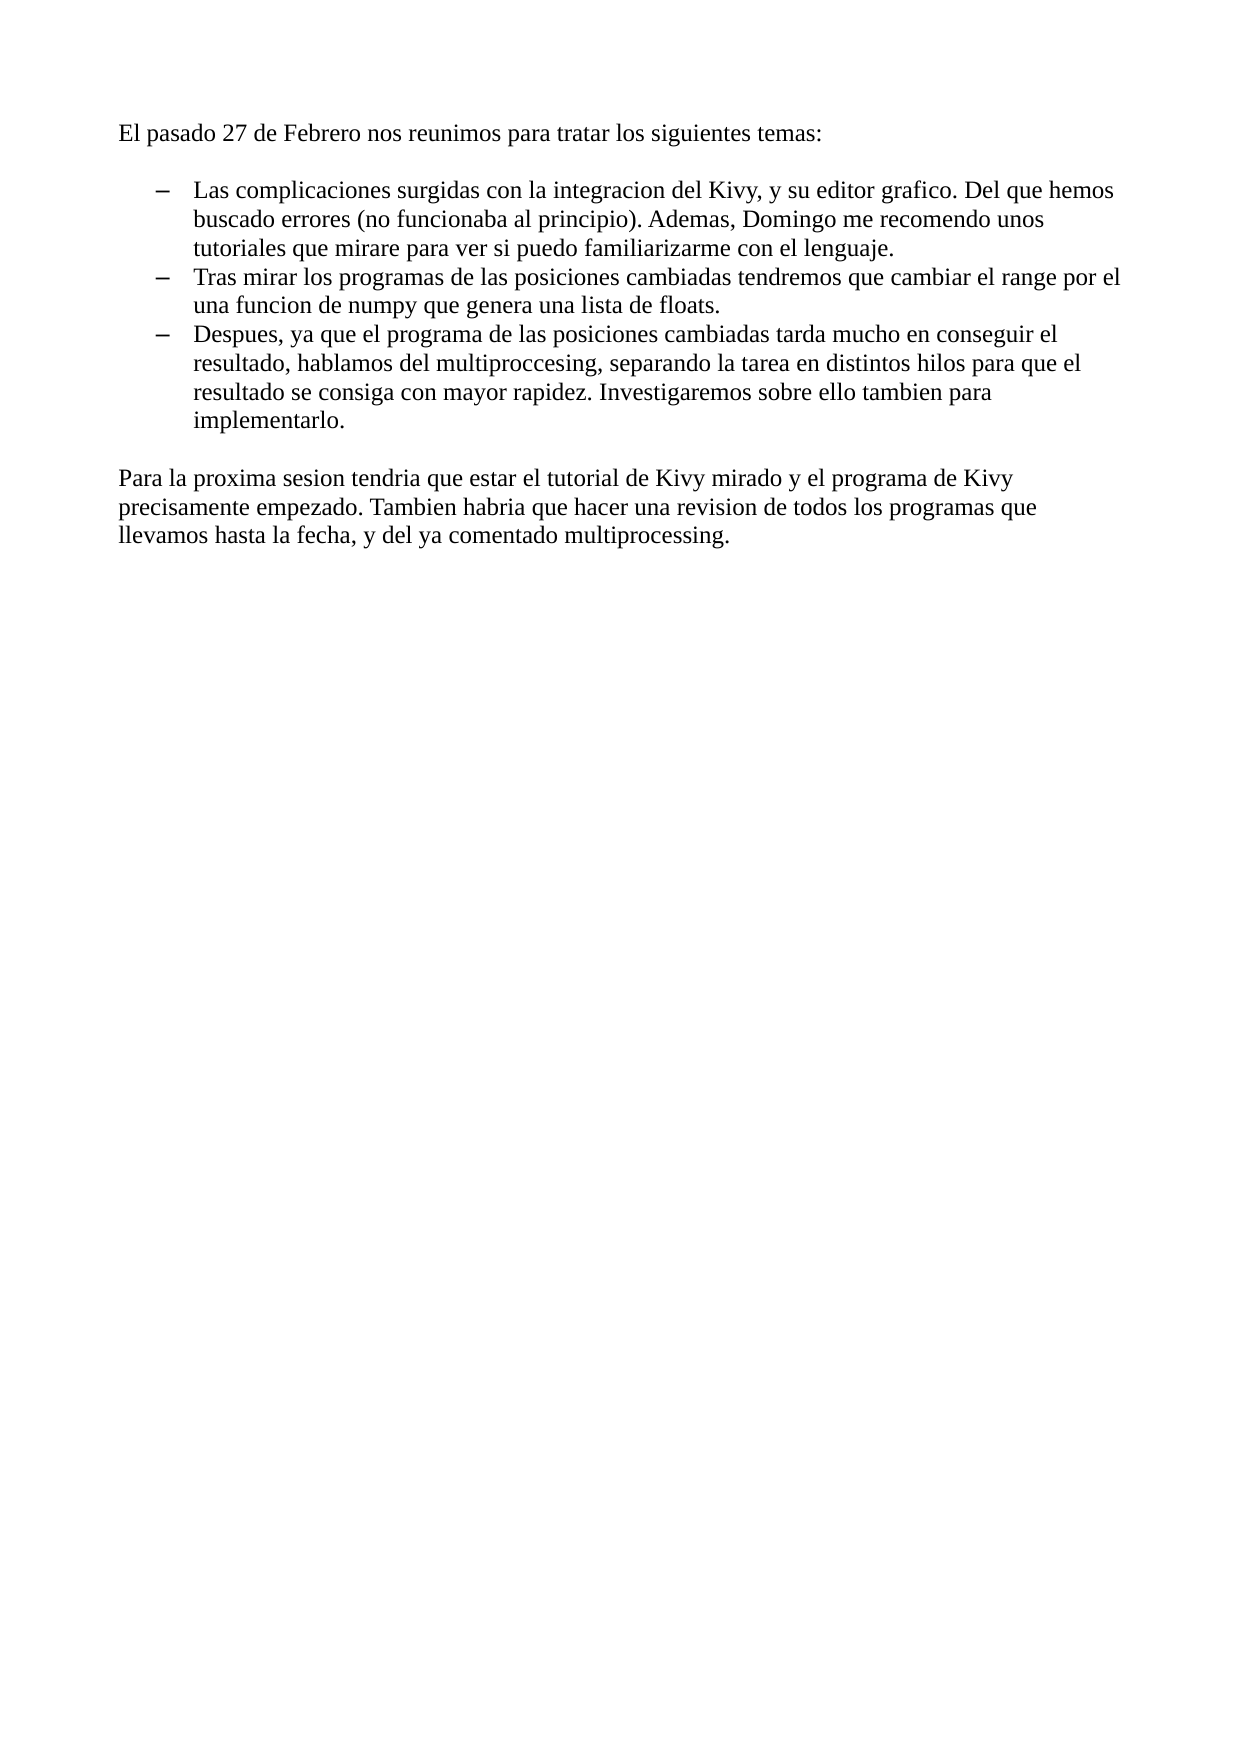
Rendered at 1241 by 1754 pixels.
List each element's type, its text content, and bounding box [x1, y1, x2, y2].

text El pasado 27 de Febrero nos reunimos para tratar los siguientes temas: [118, 118, 1122, 147]
list Despues, ya que el programa de las posiciones cambiadas tarda mucho en conseguir el resultado, hablamos del multiproccesing, separando la tarea en distintos hilos para que el resultado se consiga con mayor rapidez. Investigaremos sobre ello tambien para implementarlo. [156, 319, 1122, 434]
list Tras mirar los programas de las posiciones cambiadas tendremos que cambiar el range por el una funcion de numpy que genera una lista de floats. [156, 262, 1122, 319]
list Las complicaciones surgidas con la integracion del Kivy, y su editor grafico. Del que hemos buscado errores (no funcionaba al principio). Ademas, Domingo me recomendo unos tutoriales que mirare para ver si puedo familiarizarme con el lenguaje. [156, 176, 1122, 262]
text Para la proxima sesion tendria que estar el tutorial de Kivy mirado y el programa de Kivy precisamente empezado. Tambien habria que hacer una revision de todos los programas que llevamos hasta la fecha, y del ya comentado multiprocessing. [118, 463, 1122, 549]
